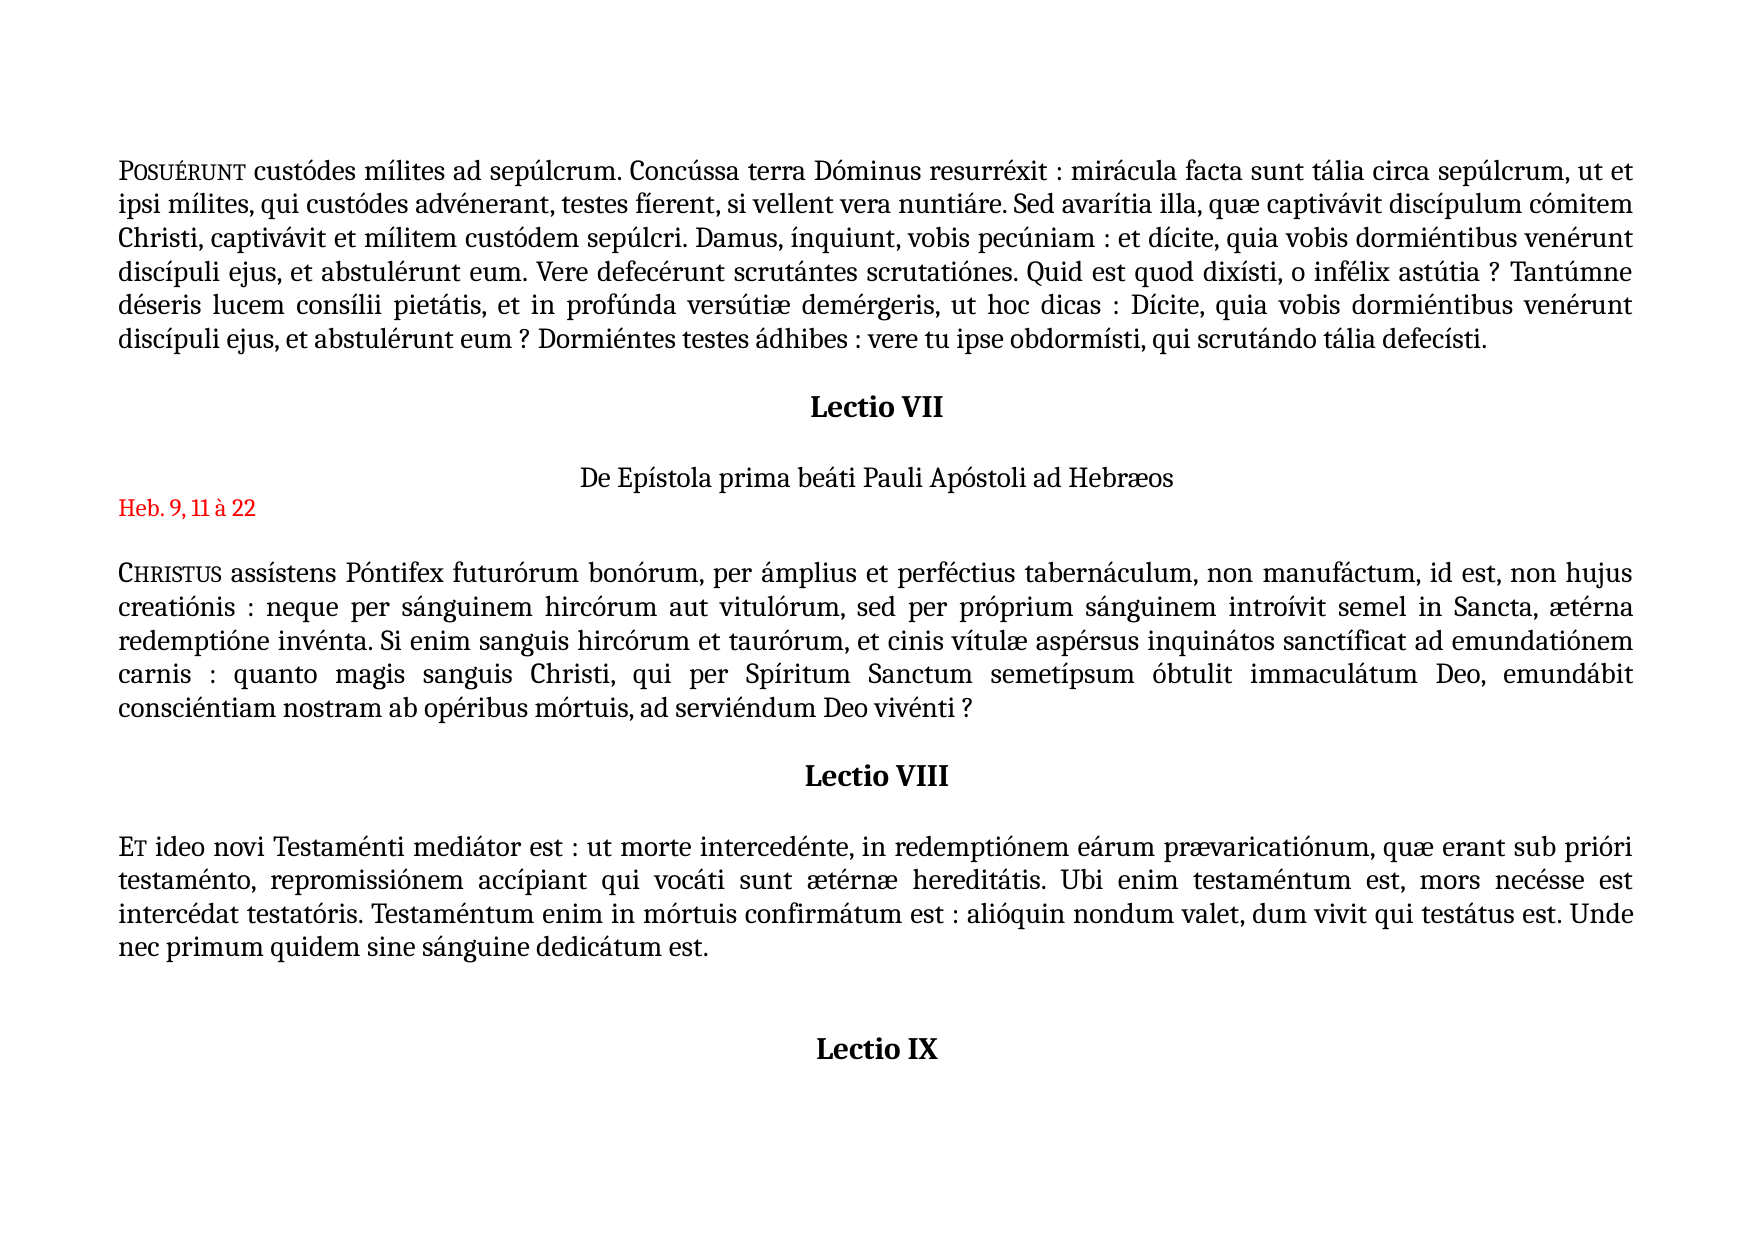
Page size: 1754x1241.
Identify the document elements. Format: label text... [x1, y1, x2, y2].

text Et ideo novi Testaménti mediátor est : ut morte intercedénte, in redemptiónem eárum prævaricatiónum, quæ erant sub prióri testaménto, repromissiónem accípiant qui vocáti sunt ætérnæ hereditátis. Ubi enim testaméntum est, mors necésse est intercédat testatóris. Testaméntum enim in mórtuis confirmátum est : alióquin nondum valet, dum vivit qui testátus est. Unde nec primum quidem sine sánguine dedicátum est. [118, 830, 1636, 964]
text Heb. 9, 11 à 22 [118, 494, 1636, 523]
text Lectio VIII [118, 758, 1636, 794]
text Lectio IX [118, 1031, 1636, 1067]
text De Epístola prima beáti Pauli Apóstoli ad Hebræos [118, 461, 1636, 494]
text Christus assístens Póntifex futurórum bonórum, per ámplius et perféctius tabernáculum, non manufáctum, id est, non hujus creatiónis : neque per sánguinem hircórum aut vitulórum, sed per próprium sánguinem introívit semel in Sancta, ætérna redemptióne invénta. Si enim sanguis hircórum et taurórum, et cinis vítulæ aspérsus inquinátos sanctíficat ad emundatiónem carnis : quanto magis sanguis Christi, qui per Spíritum Sanctum semetípsum óbtulit immaculátum Deo, emundábit consciéntiam nostram ab opéribus mórtuis, ad serviéndum Deo vivénti ? [118, 557, 1636, 724]
text Posuérunt custódes mílites ad sepúlcrum. Concússa terra Dóminus resurréxit : mirácula facta sunt tália circa sepúlcrum, ut et ipsi mílites, qui custódes advénerant, testes fíerent, si vellent vera nuntiáre. Sed avarítia illa, quæ captivávit discípulum cómitem Christi, captivávit et mílitem custódem sepúlcri. Damus, ínquiunt, vobis pecúniam : et dícite, quia vobis dormiéntibus venérunt discípuli ejus, et abstulérunt eum. Vere defecérunt scrutántes scrutatiónes. Quid est quod dixísti, o infélix astútia ? Tantúmne déseris lucem consílii pietátis, et in profúnda versútiæ demérgeris, ut hoc dicas : Dícite, quia vobis dormiéntibus venérunt discípuli ejus, et abstulérunt eum ? Dormiéntes testes ádhibes : vere tu ipse obdormísti, qui scrutándo tália defecísti. [118, 154, 1636, 355]
text Lectio VII [118, 389, 1636, 425]
